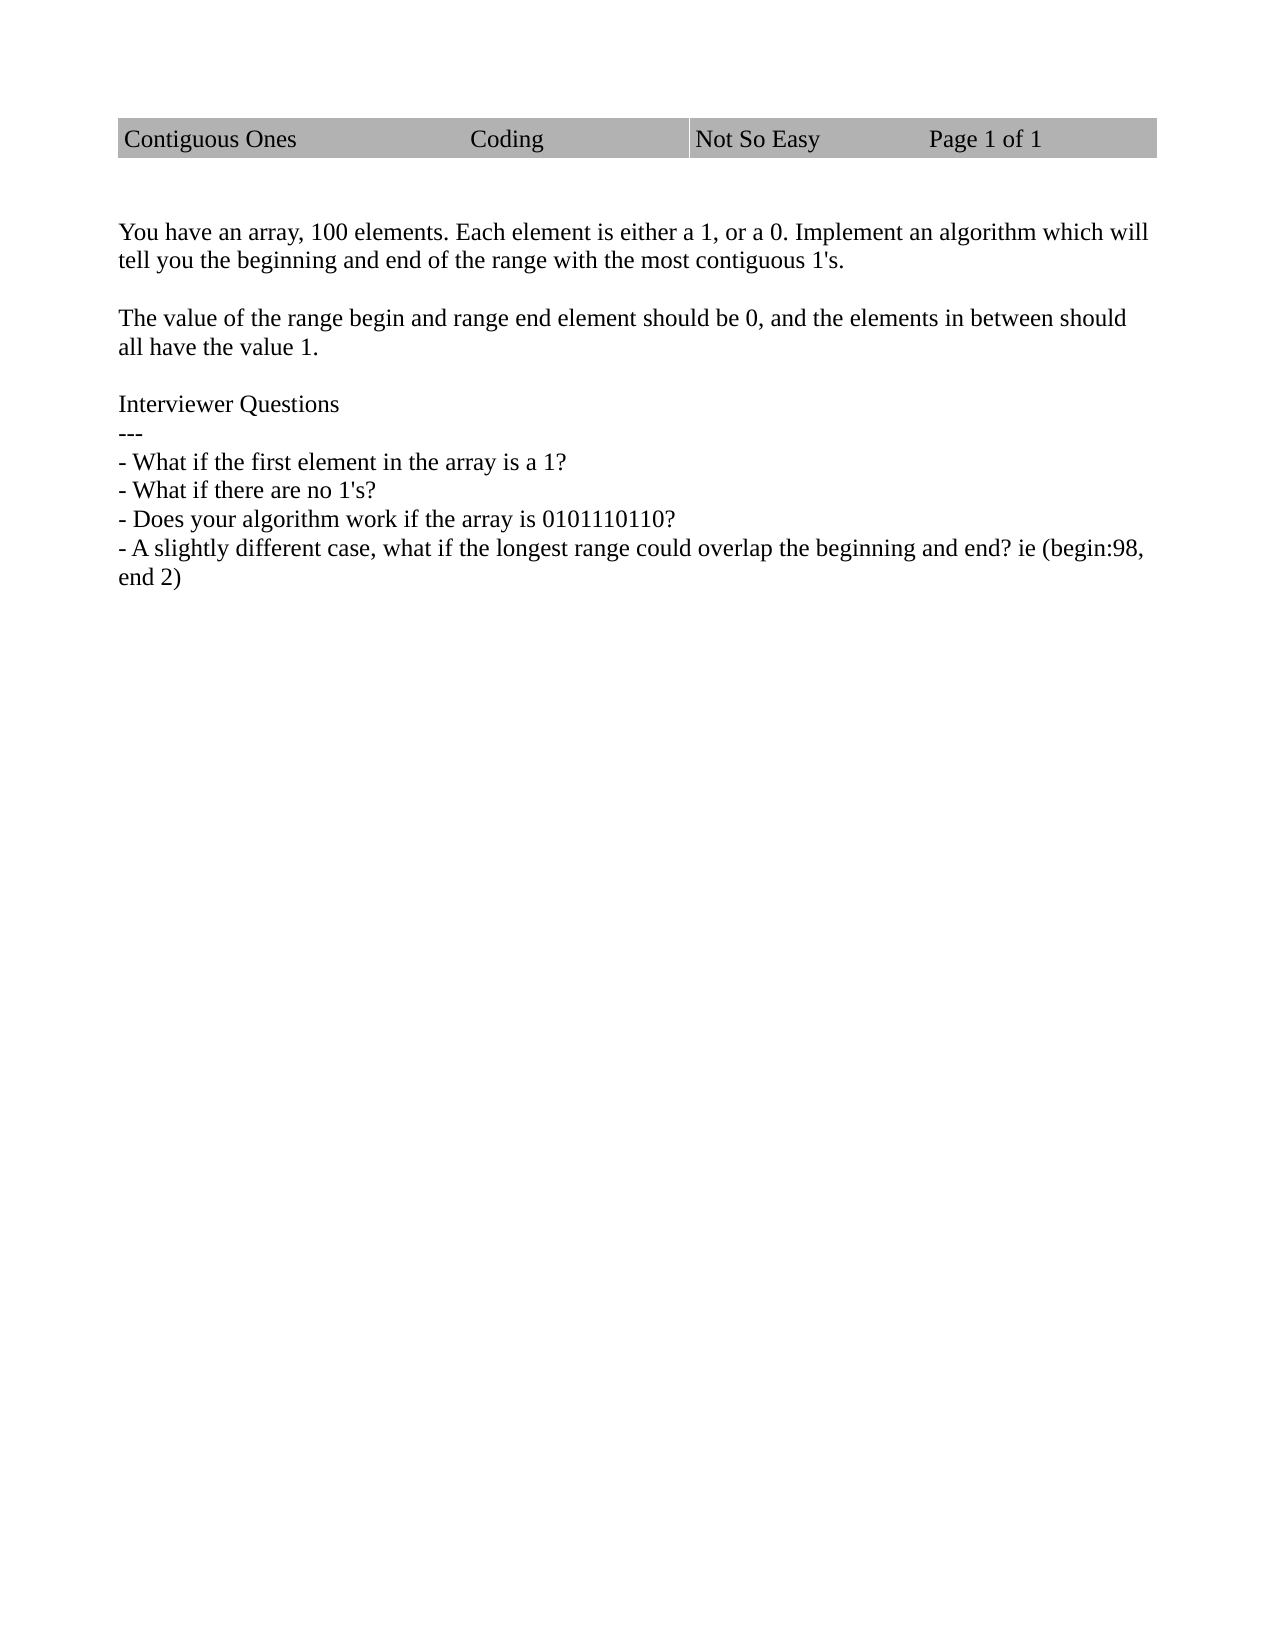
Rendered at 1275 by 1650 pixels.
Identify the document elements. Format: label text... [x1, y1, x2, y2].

text You have an array, 100 elements. Each element is either a 1, or a 0. Implement an algorithm which will tell you the beginning and end of the range with the most contiguous 1's. The value of the range begin and range end element should be 0, and the elements in between should all have the value 1. Interviewer Questions --- - What if the first element in the array is a 1? - What if there are no 1's? - Does your algorithm work if the array is 0101110110? - A slightly different case, what if the longest range could overlap the beginning and end? ie (begin:98, end 2) [118, 217, 1157, 619]
